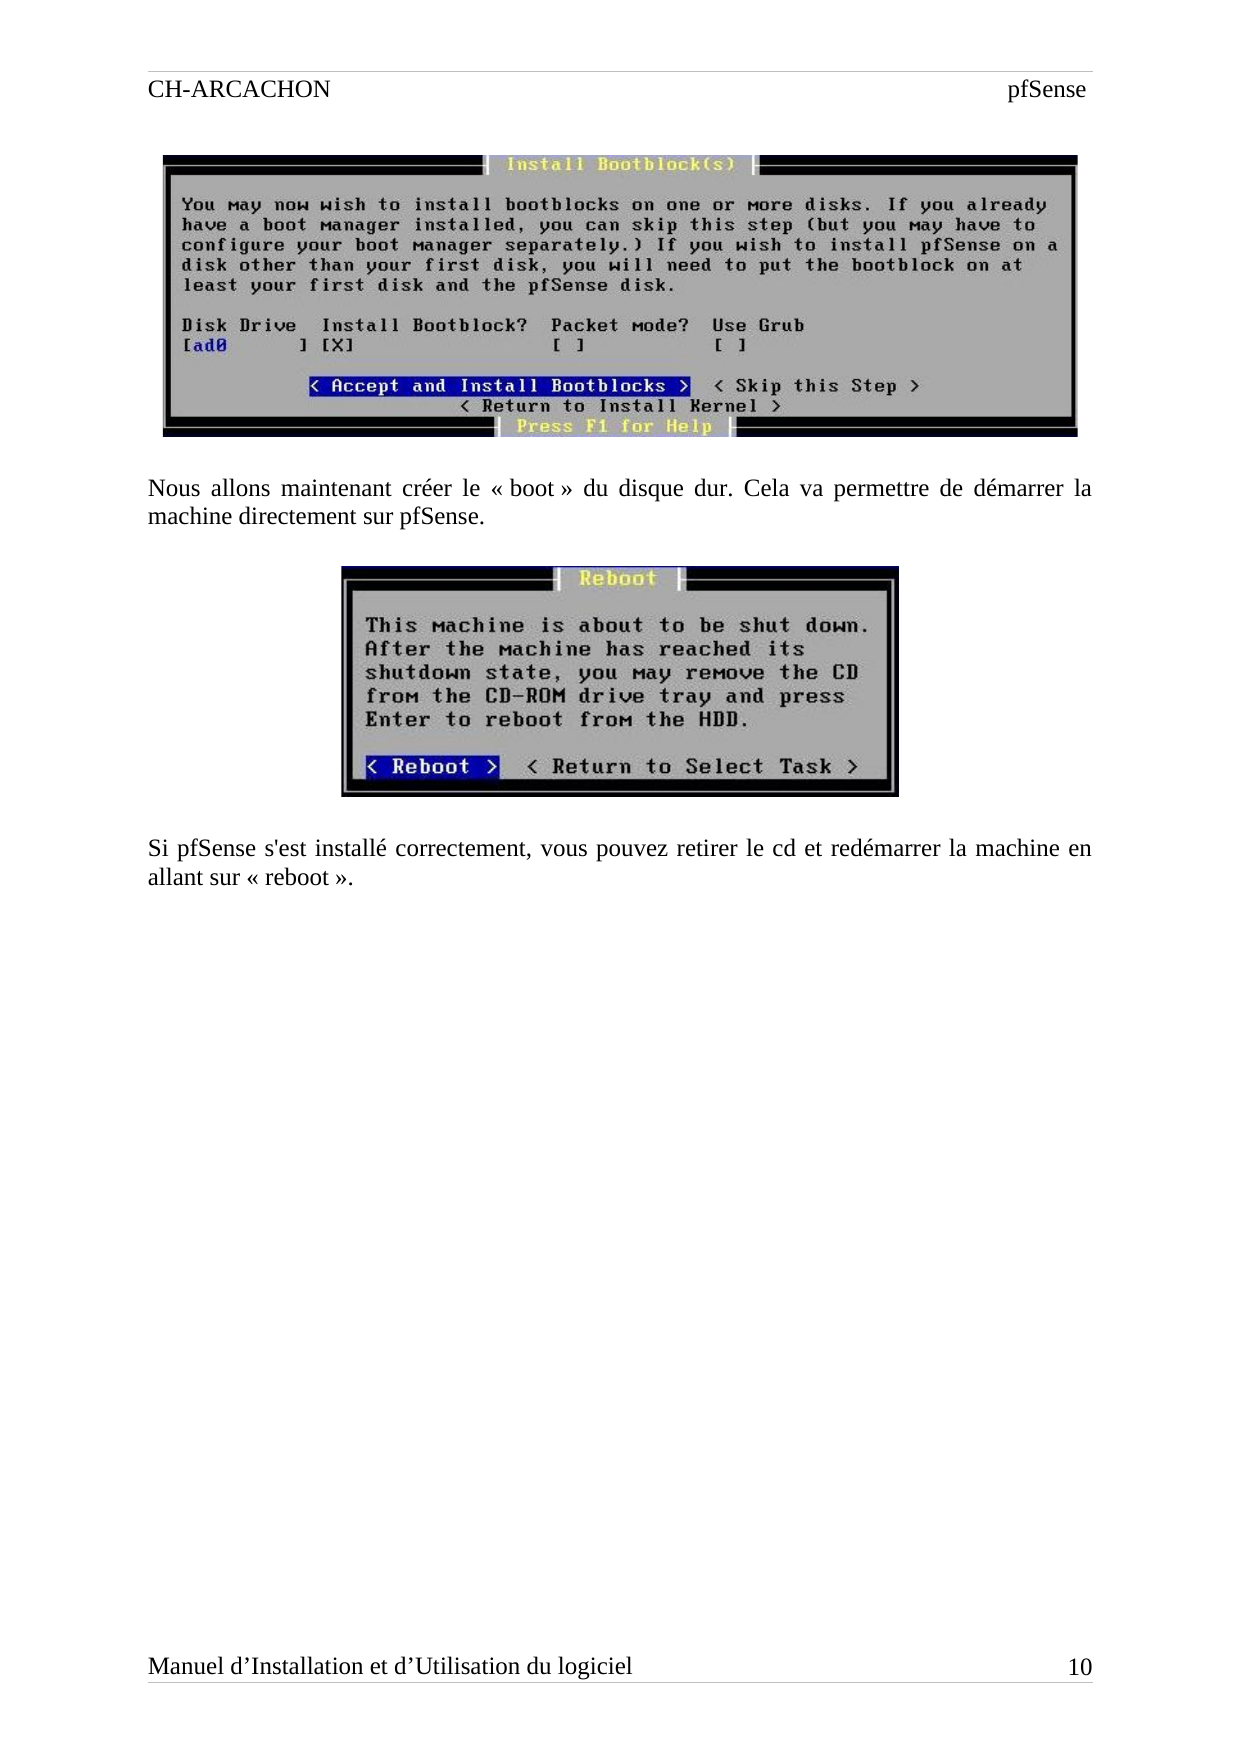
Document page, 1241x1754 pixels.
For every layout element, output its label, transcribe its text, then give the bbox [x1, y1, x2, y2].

text Si pfSense s'est installé correctement, vous pouvez retirer le cd et redémarrer la machine en allant sur « reboot ». [148, 833, 1093, 891]
text Nous allons maintenant créer le « boot » du disque dur. Cela va permettre de démarrer la machine directement sur pfSense. [148, 473, 1093, 530]
picture [341, 566, 899, 797]
picture [162, 155, 1078, 437]
